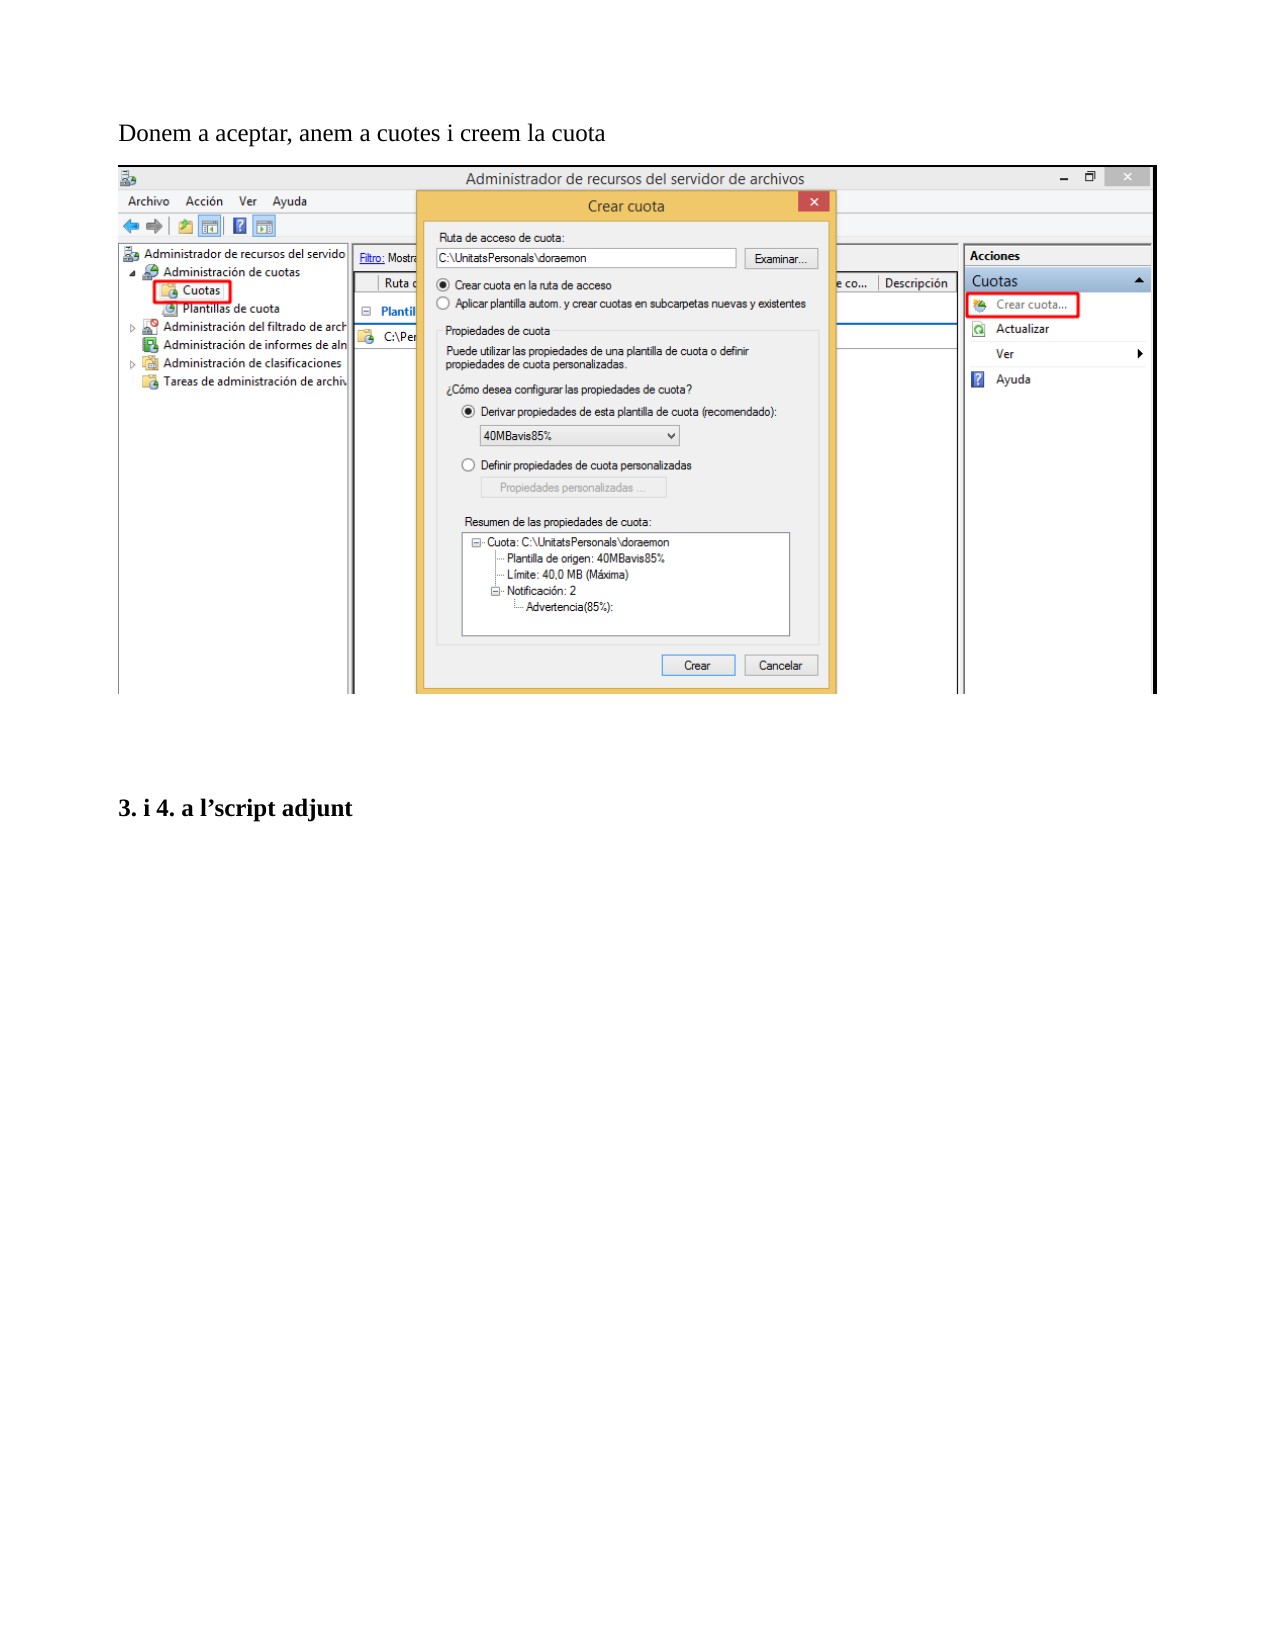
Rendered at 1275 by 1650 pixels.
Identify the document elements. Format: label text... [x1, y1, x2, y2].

text 3. i 4. a l’script adjunt [118, 793, 1157, 822]
text Donem a aceptar, anem a cuotes i creem la cuota [118, 118, 1157, 147]
picture [118, 165, 1157, 694]
